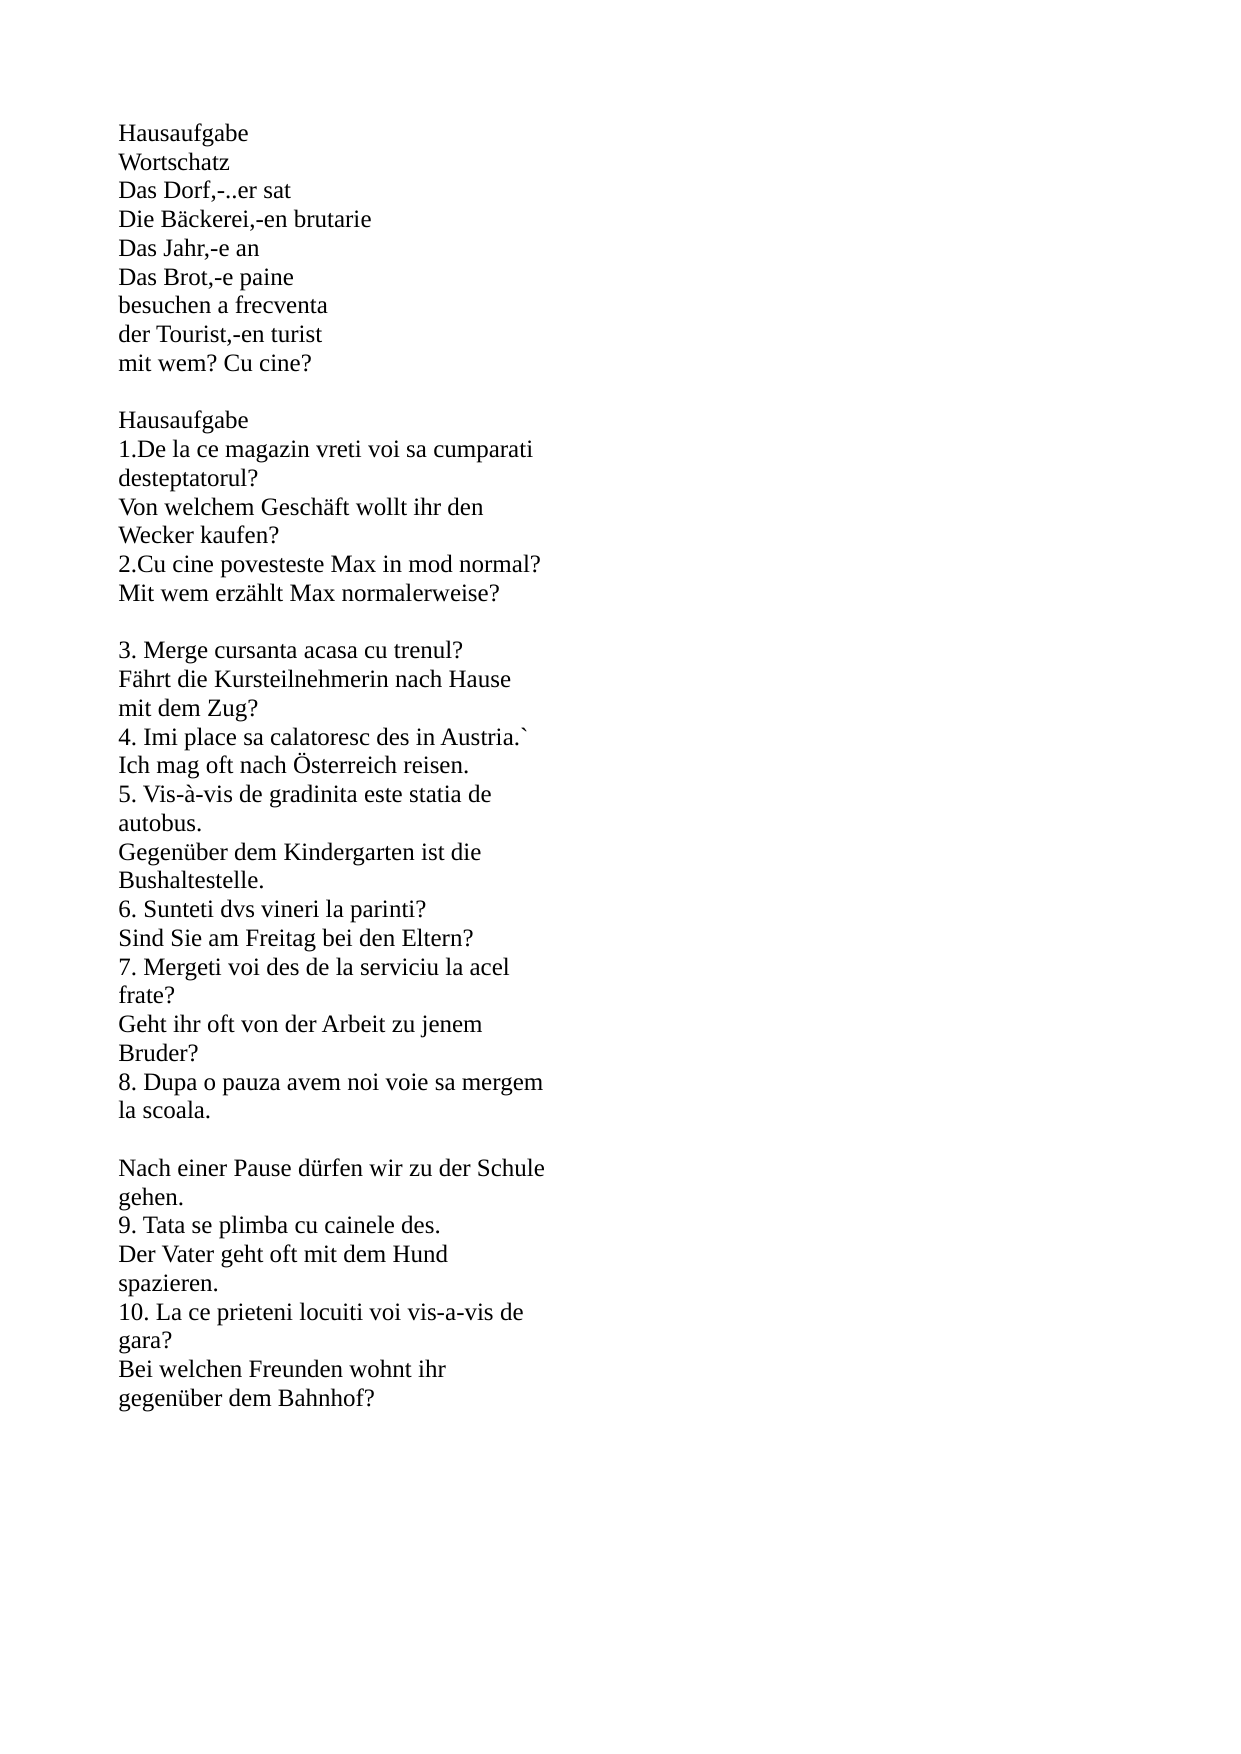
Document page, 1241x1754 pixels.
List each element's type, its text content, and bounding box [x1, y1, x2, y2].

text la scoala. [118, 1096, 1122, 1124]
text Von welchem Geschäft wollt ihr den [118, 492, 1122, 521]
text Hausaufgabe [118, 118, 1122, 147]
text Nach einer Pause dürfen wir zu der Schule [118, 1153, 1122, 1182]
text mit dem Zug? [118, 693, 1122, 722]
text 4. Imi place sa calatoresc des in Austria.` [118, 722, 1122, 751]
text 1.De la ce magazin vreti voi sa cumparati [118, 434, 1122, 463]
text Wecker kaufen? [118, 521, 1122, 549]
text 2.Cu cine povesteste Max in mod normal? [118, 549, 1122, 578]
text 7. Mergeti voi des de la serviciu la acel [118, 952, 1122, 981]
text Bei welchen Freunden wohnt ihr [118, 1354, 1122, 1383]
text Bruder? [118, 1038, 1122, 1067]
text Das Brot,-e paine [118, 262, 1122, 291]
text besuchen a frecventa [118, 291, 1122, 319]
text Ich mag oft nach Österreich reisen. [118, 751, 1122, 779]
text Die Bäckerei,-en brutarie [118, 204, 1122, 233]
text Das Jahr,-e an [118, 233, 1122, 262]
text Hausaufgabe [118, 406, 1122, 434]
text gara? [118, 1326, 1122, 1354]
text spazieren. [118, 1268, 1122, 1297]
text 8. Dupa o pauza avem noi voie sa mergem [118, 1067, 1122, 1096]
text Gegenüber dem Kindergarten ist die [118, 837, 1122, 866]
text 5. Vis-à-vis de gradinita este statia de [118, 779, 1122, 808]
text desteptatorul? [118, 463, 1122, 492]
text frate? [118, 981, 1122, 1009]
text 6. Sunteti dvs vineri la parinti? [118, 894, 1122, 923]
text gegenüber dem Bahnhof? [118, 1383, 1122, 1412]
text gehen. [118, 1182, 1122, 1211]
text Das Dorf,-..er sat [118, 176, 1122, 204]
text 10. La ce prieteni locuiti voi vis-a-vis de [118, 1297, 1122, 1326]
text 9. Tata se plimba cu cainele des. [118, 1211, 1122, 1239]
text 3. Merge cursanta acasa cu trenul? [118, 636, 1122, 664]
text mit wem? Cu cine? [118, 348, 1122, 377]
text der Tourist,-en turist [118, 319, 1122, 348]
text Sind Sie am Freitag bei den Eltern? [118, 923, 1122, 952]
text Geht ihr oft von der Arbeit zu jenem [118, 1009, 1122, 1038]
text Bushaltestelle. [118, 866, 1122, 894]
text Mit wem erzählt Max normalerweise? [118, 578, 1122, 607]
text Wortschatz [118, 147, 1122, 176]
text autobus. [118, 808, 1122, 837]
text Der Vater geht oft mit dem Hund [118, 1239, 1122, 1268]
text Fährt die Kursteilnehmerin nach Hause [118, 664, 1122, 693]
